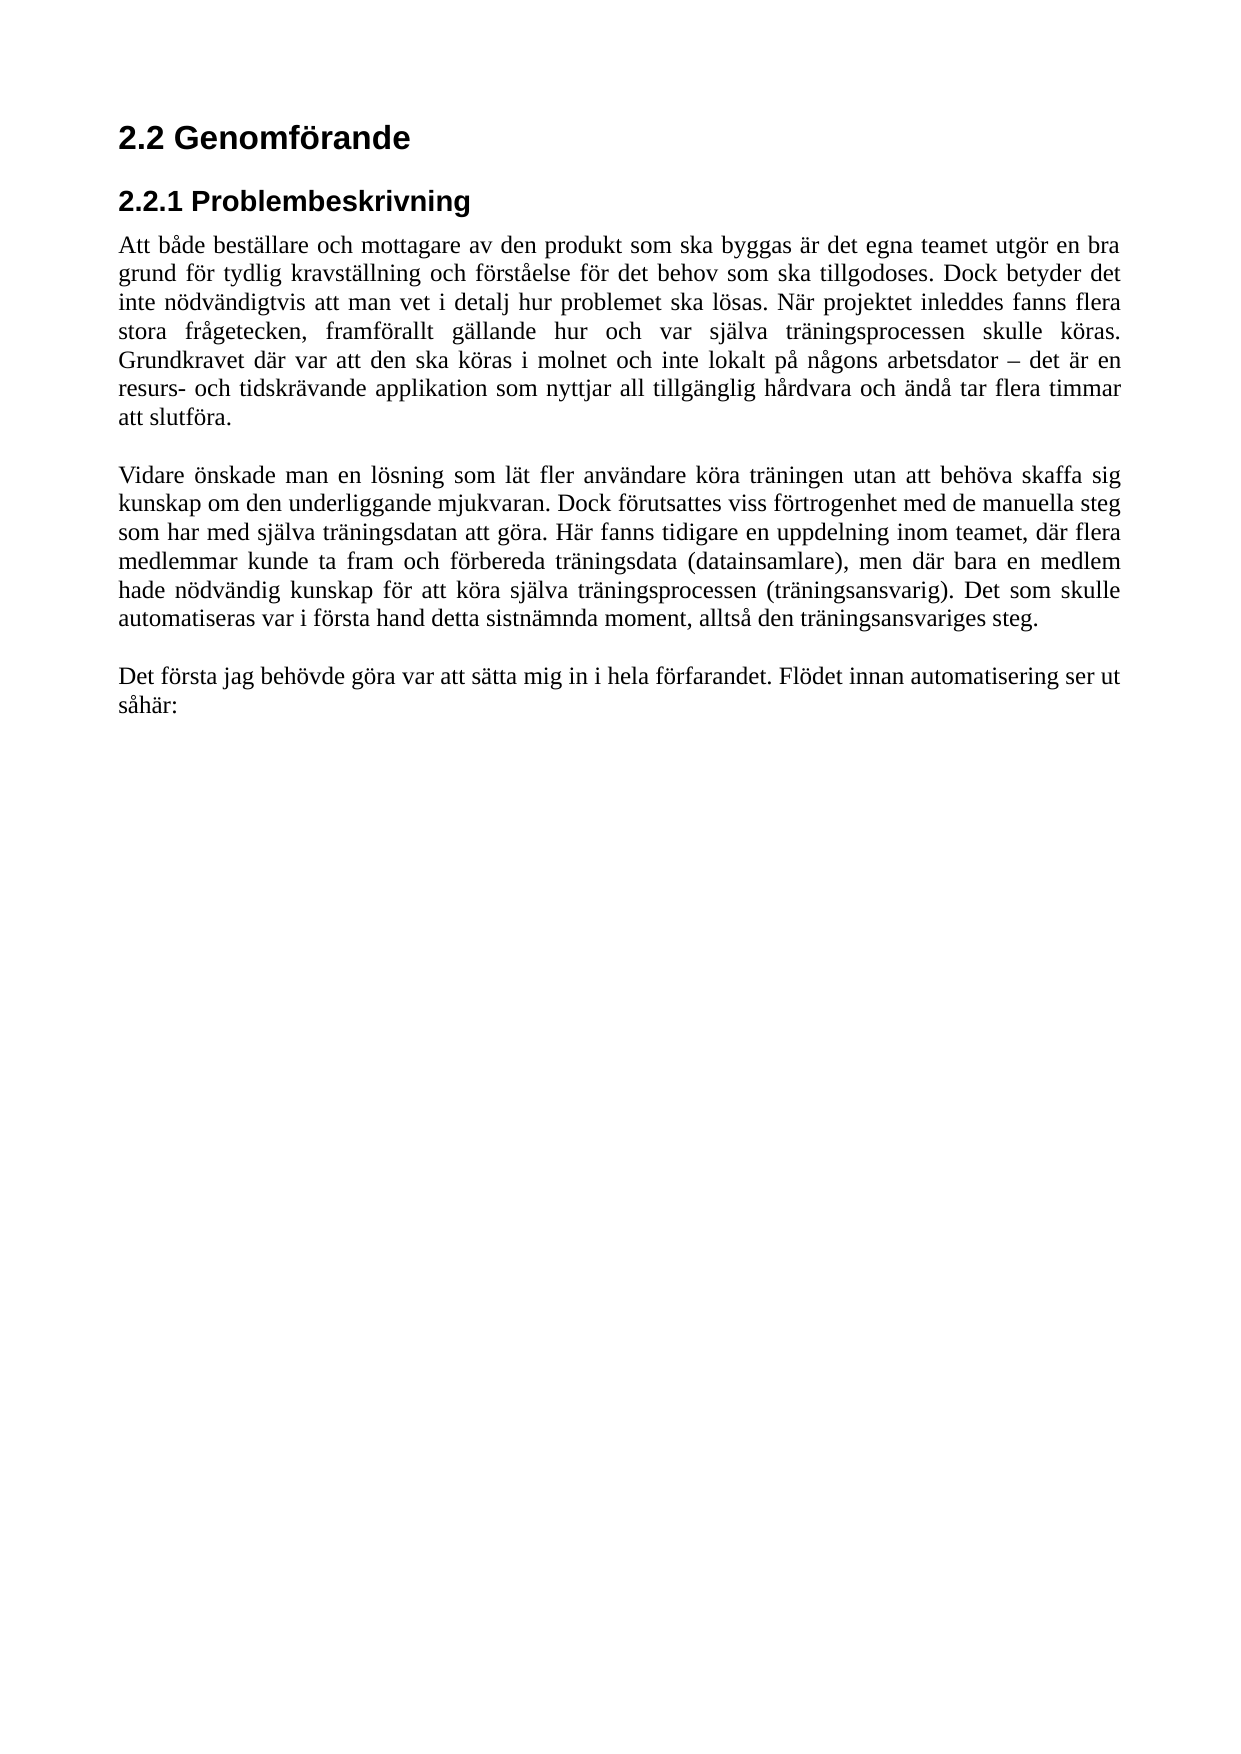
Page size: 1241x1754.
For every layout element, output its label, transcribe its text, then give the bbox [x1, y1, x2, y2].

text Det första jag behövde göra var att sätta mig in i hela förfarandet. Flödet innan automatisering ser ut såhär: [118, 661, 1122, 718]
text Vidare önskade man en lösning som lät fler användare köra träningen utan att behöva skaffa sig kunskap om den underliggande mjukvaran. Dock förutsattes viss förtrogenhet med de manuella steg som har med själva träningsdatan att göra. Här fanns tidigare en uppdelning inom teamet, där flera medlemmar kunde ta fram och förbereda träningsdata (datainsamlare), men där bara en medlem hade nödvändig kunskap för att köra själva träningsprocessen (träningsansvarig). Det som skulle automatiseras var i första hand detta sistnämnda moment, alltså den träningsansvariges steg. [118, 460, 1122, 632]
subtitle 2.2 Genomförande [118, 118, 1122, 157]
subtitle 2.2.1 Problembeskrivning [118, 184, 1122, 217]
text Att både beställare och mottagare av den produkt som ska byggas är det egna teamet utgör en bra grund för tydlig kravställning och förståelse för det behov som ska tillgodoses. Dock betyder det inte nödvändigtvis att man vet i detalj hur problemet ska lösas. När projektet inleddes fanns flera stora frågetecken, framförallt gällande hur och var själva träningsprocessen skulle köras. Grundkravet där var att den ska köras i molnet och inte lokalt på någons arbetsdator – det är en resurs- och tidskrävande applikation som nyttjar all tillgänglig hårdvara och ändå tar flera timmar att slutföra. [118, 230, 1122, 431]
